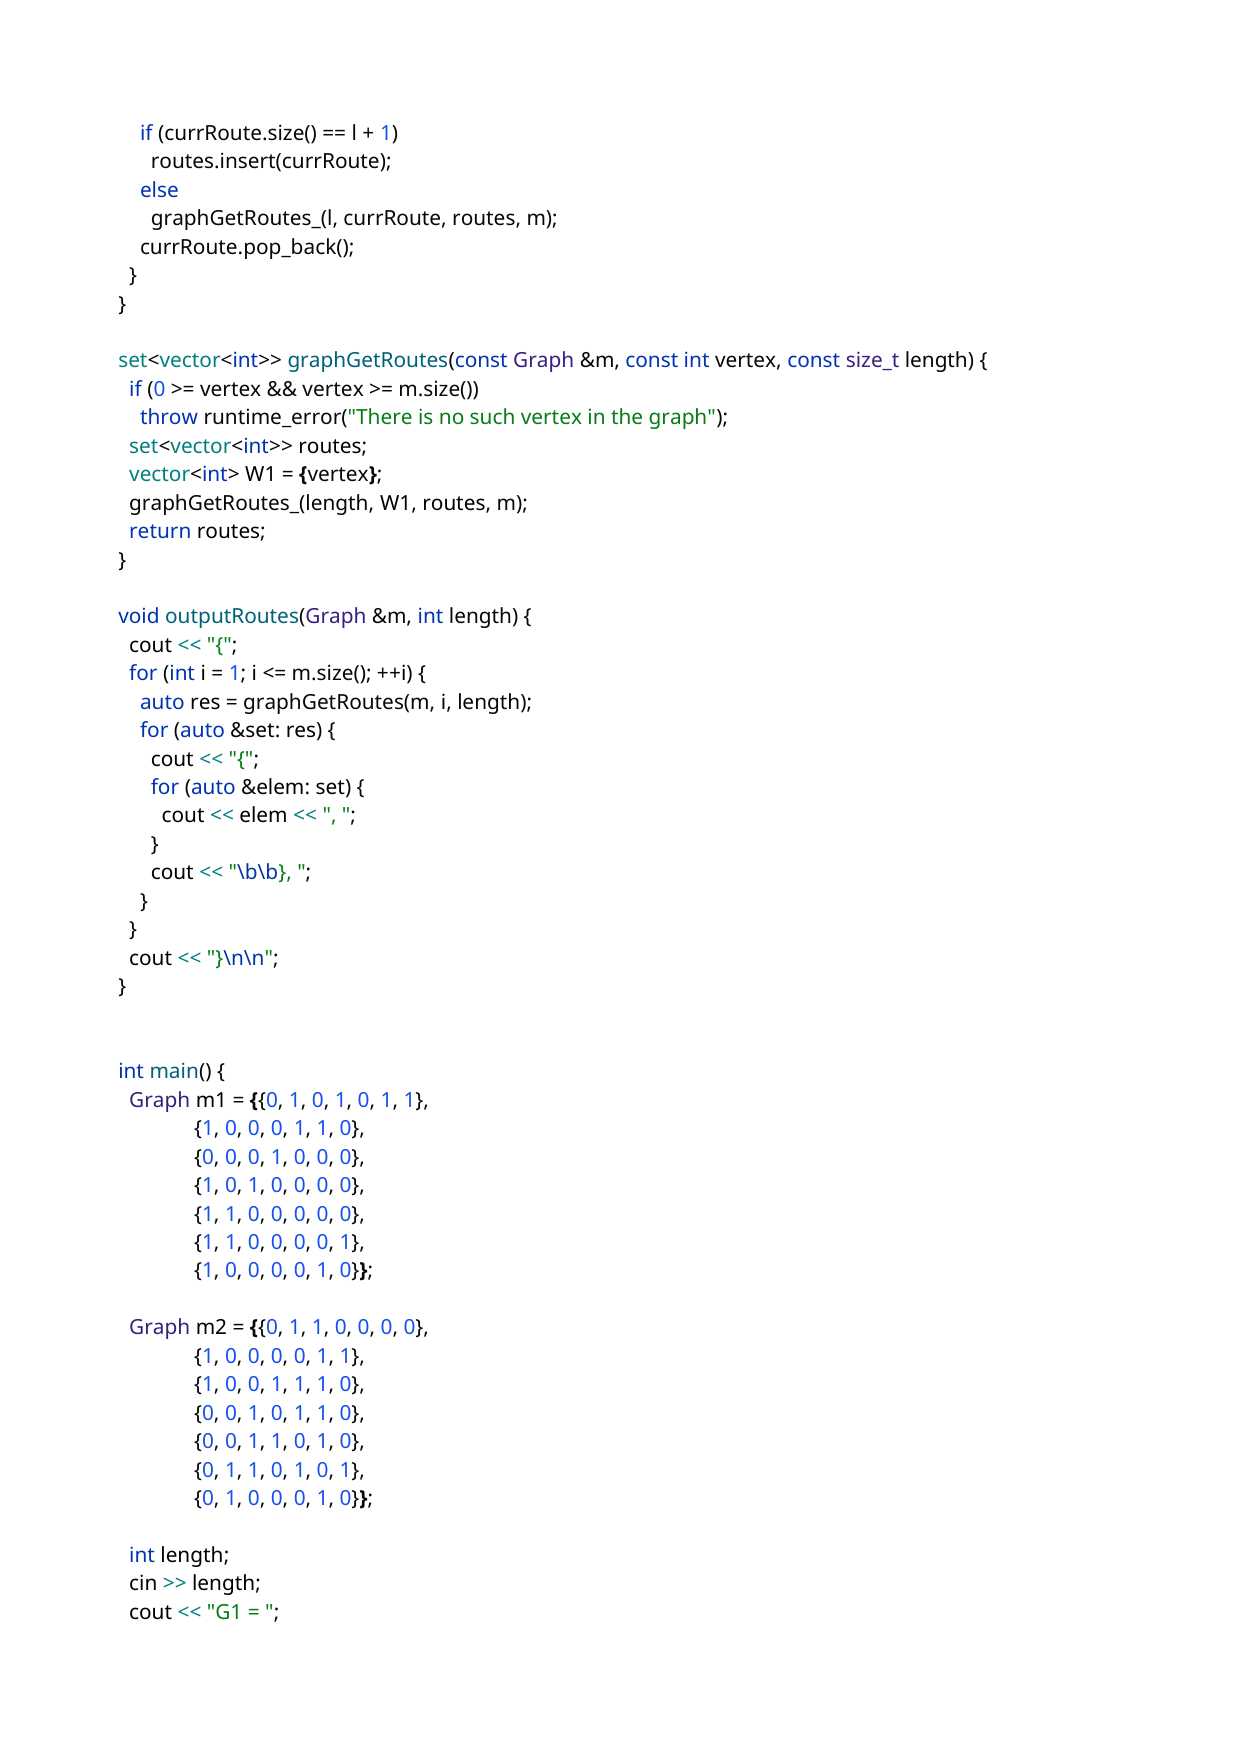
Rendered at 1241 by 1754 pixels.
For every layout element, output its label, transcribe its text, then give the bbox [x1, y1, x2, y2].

text int main() { Graph m1 = {{0, 1, 0, 1, 0, 1, 1}, {1, 0, 0, 0, 1, 1, 0}, {0, 0, 0, 1, 0, 0, 0}, {1, 0, 1, 0, 0, 0, 0}, {1, 1, 0, 0, 0, 0, 0}, {1, 1, 0, 0, 0, 0, 1}, {1, 0, 0, 0, 0, 1, 0}}; Graph m2 = {{0, 1, 1, 0, 0, 0, 0}, {1, 0, 0, 0, 0, 1, 1}, {1, 0, 0, 1, 1, 1, 0}, {0, 0, 1, 0, 1, 1, 0}, {0, 0, 1, 1, 0, 1, 0}, {0, 1, 1, 0, 1, 0, 1}, {0, 1, 0, 0, 0, 1, 0}}; int length; cin >> length; cout << "G1 = "; [118, 1000, 1122, 1625]
text if (currRoute.size() == l + 1) routes.insert(currRoute); else graphGetRoutes_(l, currRoute, routes, m); currRoute.pop_back(); } } set<vector<int>> graphGetRoutes(const Graph &m, const int vertex, const size_t length) { if (0 >= vertex && vertex >= m.size()) throw runtime_error("There is no such vertex in the graph"); set<vector<int>> routes; vector<int> W1 = {vertex}; graphGetRoutes_(length, W1, routes, m); return routes; } void outputRoutes(Graph &m, int length) { cout << "{"; for (int i = 1; i <= m.size(); ++i) { auto res = graphGetRoutes(m, i, length); for (auto &set: res) { cout << "{"; for (auto &elem: set) { cout << elem << ", "; } cout << "\b\b}, "; } } cout << "}\n\n"; } [118, 118, 1122, 1000]
